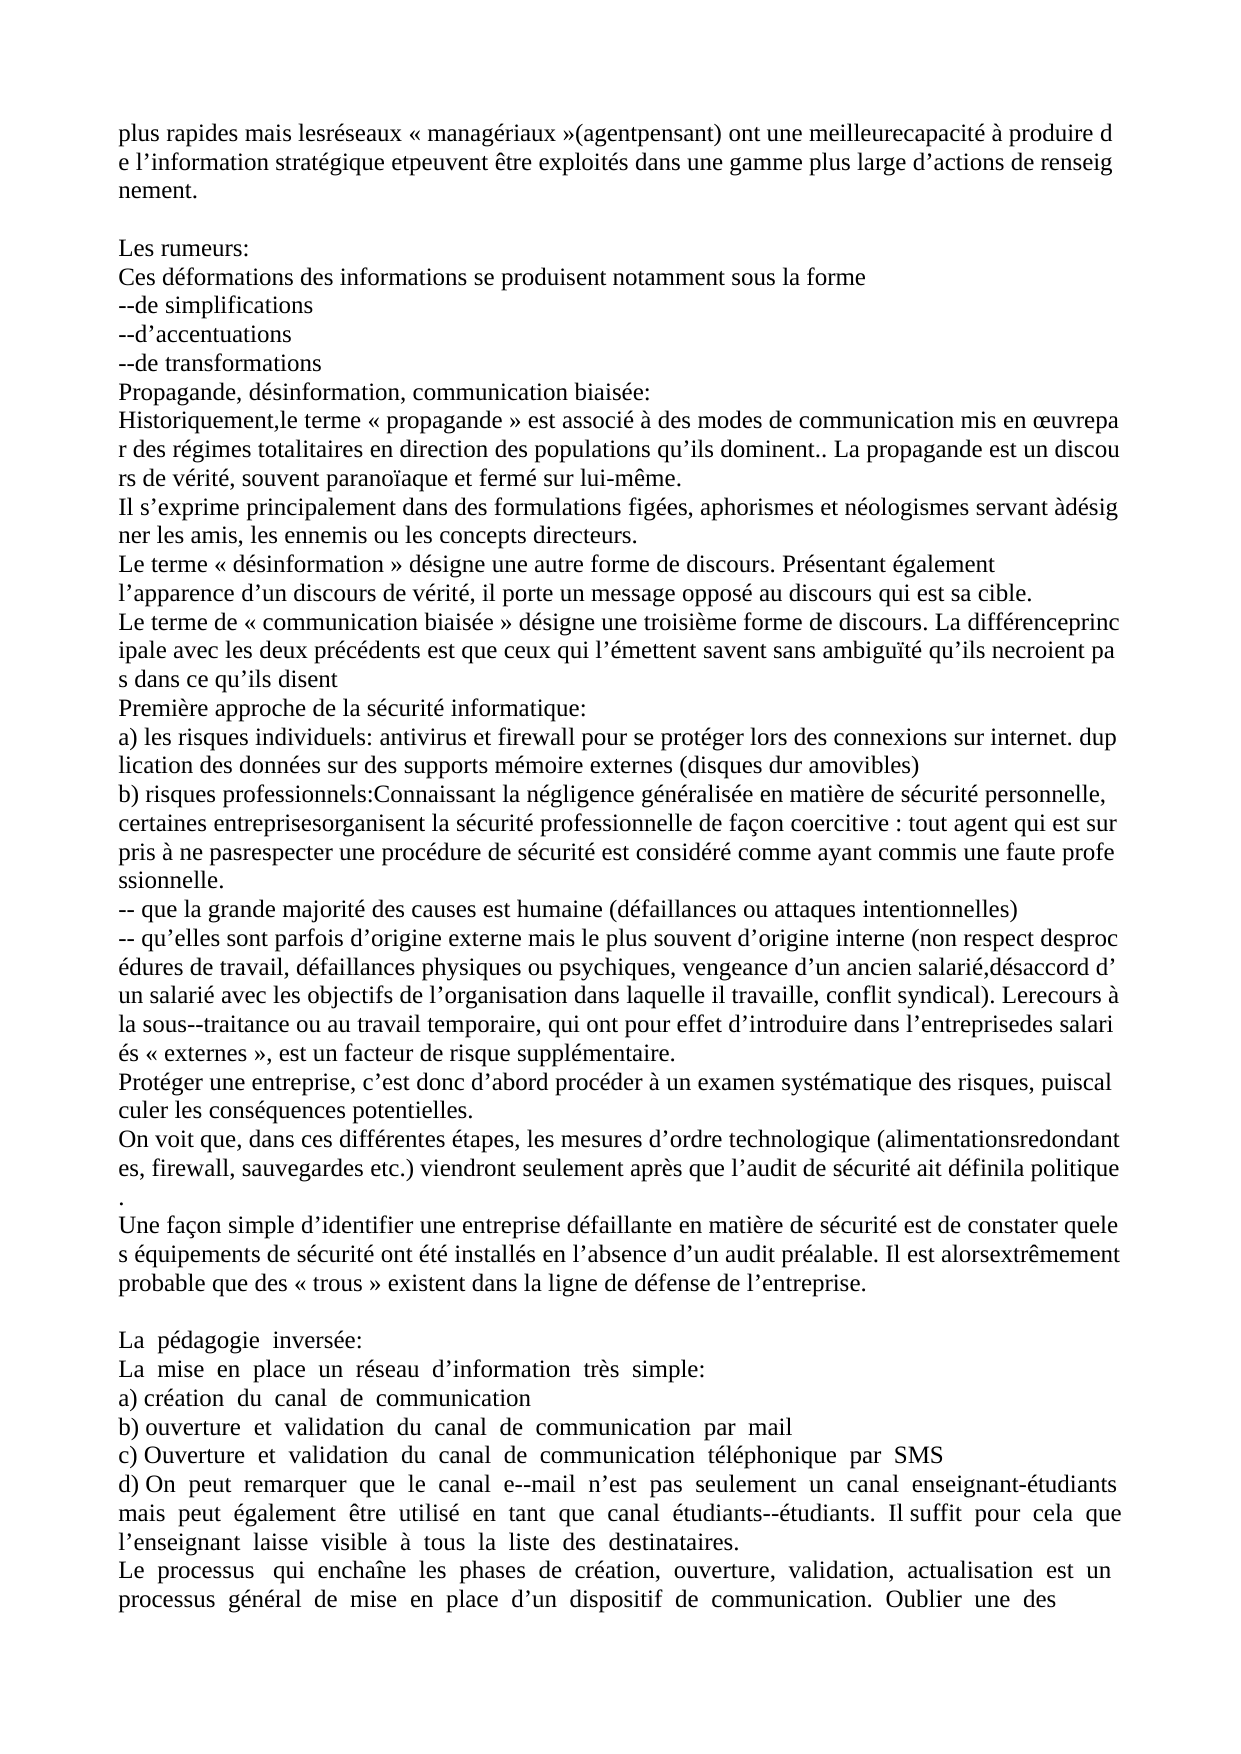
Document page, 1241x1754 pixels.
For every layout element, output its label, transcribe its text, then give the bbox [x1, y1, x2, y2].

text c) Ouverture et validation du canal de communication téléphonique par SMS [118, 1441, 1122, 1469]
text a) les risques individuels: antivirus et firewall pour se protéger lors des connexions sur internet. duplication des données sur des supports mémoire externes (disques dur amovibles) [118, 722, 1122, 779]
text Première approche de la sécurité informatique: [118, 693, 1122, 722]
text b) risques professionnels:Connaissant la négligence généralisée en matière de sécurité personnelle, certaines entreprisesorganisent la sécurité professionnelle de façon coercitive : tout agent qui est surpris à ne pasrespecter une procédure de sécurité est considéré comme ayant commis une faute professionnelle. [118, 779, 1122, 894]
text -­‐ que la grande majorité des causes est humaine (défaillances ou attaques intentionnelles) [118, 894, 1122, 923]
text Le terme « désinformation » désigne une autre forme de discours. Présentant également [118, 549, 1122, 578]
text d) On peut remarquer que le canal e-­‐mail n’est pas seulement un canal enseignant-étudiants mais peut également être utilisé en tant que canal étudiants-­‐étudiants. Il suffit pour cela que l’enseignant laisse visible à tous la liste des destinataires. [118, 1469, 1122, 1556]
text Propagande, désinformation, communication biaisée: [118, 377, 1122, 406]
text Les rumeurs: [118, 233, 1122, 262]
text La mise en place un réseau d’information très simple: [118, 1354, 1122, 1383]
text l’apparence d’un discours de vérité, il porte un message opposé au discours qui est sa cible. [118, 578, 1122, 607]
text Protéger une entreprise, c’est donc d’abord procéder à un examen systématique des risques, puiscalculer les conséquences potentielles. [118, 1067, 1122, 1124]
text -­‐ qu’elles sont parfois d’origine externe mais le plus souvent d’origine interne (non respect desprocédures de travail, défaillances physiques ou psychiques, vengeance d’un ancien salarié,désaccord d’un salarié avec les objectifs de l’organisation dans laquelle il travaille, conflit syndical). Lerecours à la sous-­‐traitance ou au travail temporaire, qui ont pour effet d’introduire dans l’entreprisedes salariés « externes », est un facteur de risque supplémentaire. [118, 923, 1122, 1067]
text Historiquement,le terme « propagande » est associé à des modes de communication mis en œuvrepar des régimes totalitaires en direction des populations qu’ils dominent.. La propagande est un discours de vérité, souvent paranoïaque et fermé sur lui‐même. [118, 406, 1122, 492]
text plus rapides mais lesréseaux « managériaux »(agentpensant) ont une meilleurecapacité à produire de l’information stratégique etpeuvent être exploités dans une gamme plus large d’actions de renseignement. [118, 118, 1122, 204]
text -­‐de simplifications [118, 291, 1122, 319]
text -­‐de transformations [118, 348, 1122, 377]
text Le terme de « communication biaisée » désigne une troisième forme de discours. La différenceprincipale avec les deux précédents est que ceux qui l’émettent savent sans ambiguïté qu’ils necroient pas dans ce qu’ils disent [118, 607, 1122, 693]
text On voit que, dans ces différentes étapes, les mesures d’ordre technologique (alimentationsredondantes, firewall, sauvegardes etc.) viendront seulement après que l’audit de sécurité ait définila politique. [118, 1124, 1122, 1211]
text -­‐d’accentuations [118, 319, 1122, 348]
text La pédagogie inversée: [118, 1326, 1122, 1354]
text Il s’exprime principalement dans des formulations figées, aphorismes et néologismes servant àdésigner les amis, les ennemis ou les concepts directeurs. [118, 492, 1122, 549]
text Une façon simple d’identifier une entreprise défaillante en matière de sécurité est de constater queles équipements de sécurité ont été installés en l’absence d’un audit préalable. Il est alorsextrêmement probable que des « trous » existent dans la ligne de défense de l’entreprise. [118, 1211, 1122, 1297]
text a) création du canal de communication [118, 1383, 1122, 1412]
text b) ouverture et validation du canal de communication par mail [118, 1412, 1122, 1441]
text Le processus qui enchaîne les phases de création, ouverture, validation, actualisation est un processus général de mise en place d’un dispositif de communication. Oublier une des [118, 1556, 1122, 1613]
text Ces déformations des informations se produisent notamment sous la forme [118, 262, 1122, 291]
